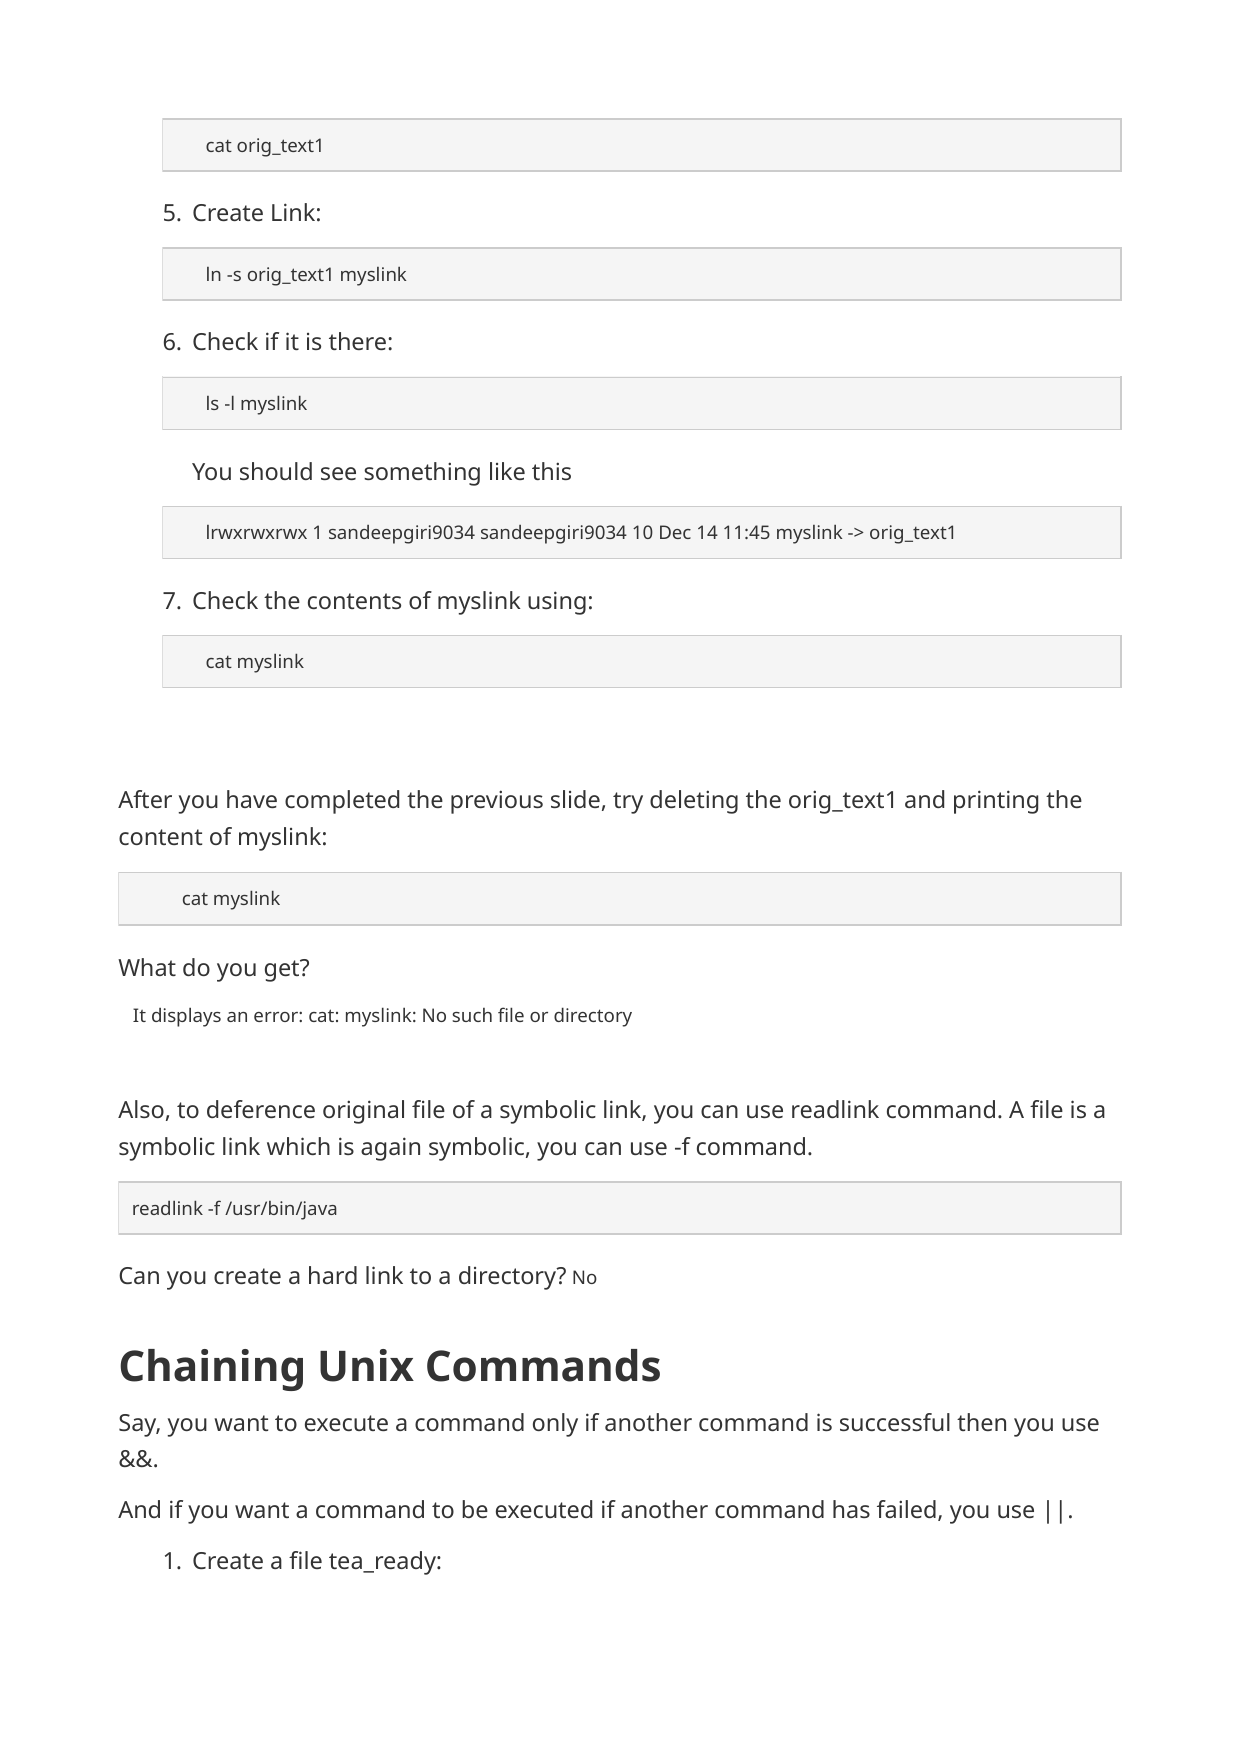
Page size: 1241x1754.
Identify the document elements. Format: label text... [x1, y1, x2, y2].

text After you have completed the previous slide, try deleting the orig_text1 and printing the content of myslink: [118, 783, 1122, 852]
list cat orig_text1 [163, 120, 1120, 170]
text readlink -f /usr/bin/java [119, 1183, 1120, 1233]
list Create a file tea_ready: [162, 1544, 1122, 1576]
subtitle Chaining Unix Commands [118, 1336, 1122, 1393]
text It displays an error: cat: myslink: No such file or directory [118, 1002, 1122, 1027]
list Check if it is there: [162, 326, 1122, 358]
list You should see something like this [162, 455, 1122, 487]
list cat myslink [163, 636, 1120, 687]
text And if you want a command to be executed if another command has failed, you use ||. [118, 1493, 1122, 1525]
text cat myslink [119, 873, 1120, 924]
text Say, you want to execute a command only if another command is successful then you use &&. [118, 1406, 1122, 1474]
text What do you get? [118, 951, 1122, 983]
list lrwxrwxrwx 1 sandeepgiri9034 sandeepgiri9034 10 Dec 14 11:45 myslink -> orig_text1 [163, 507, 1120, 558]
list ls -l myslink [163, 378, 1120, 429]
text Can you create a hard link to a directory? No [118, 1259, 1122, 1291]
list Check the contents of myslink using: [162, 584, 1122, 616]
list Create Link: [162, 196, 1122, 228]
list ln -s orig_text1 myslink [163, 249, 1120, 299]
text Also, to deference original file of a symbolic link, you can use readlink command. A file is a symbolic link which is again symbolic, you can use -f command. [118, 1093, 1122, 1162]
